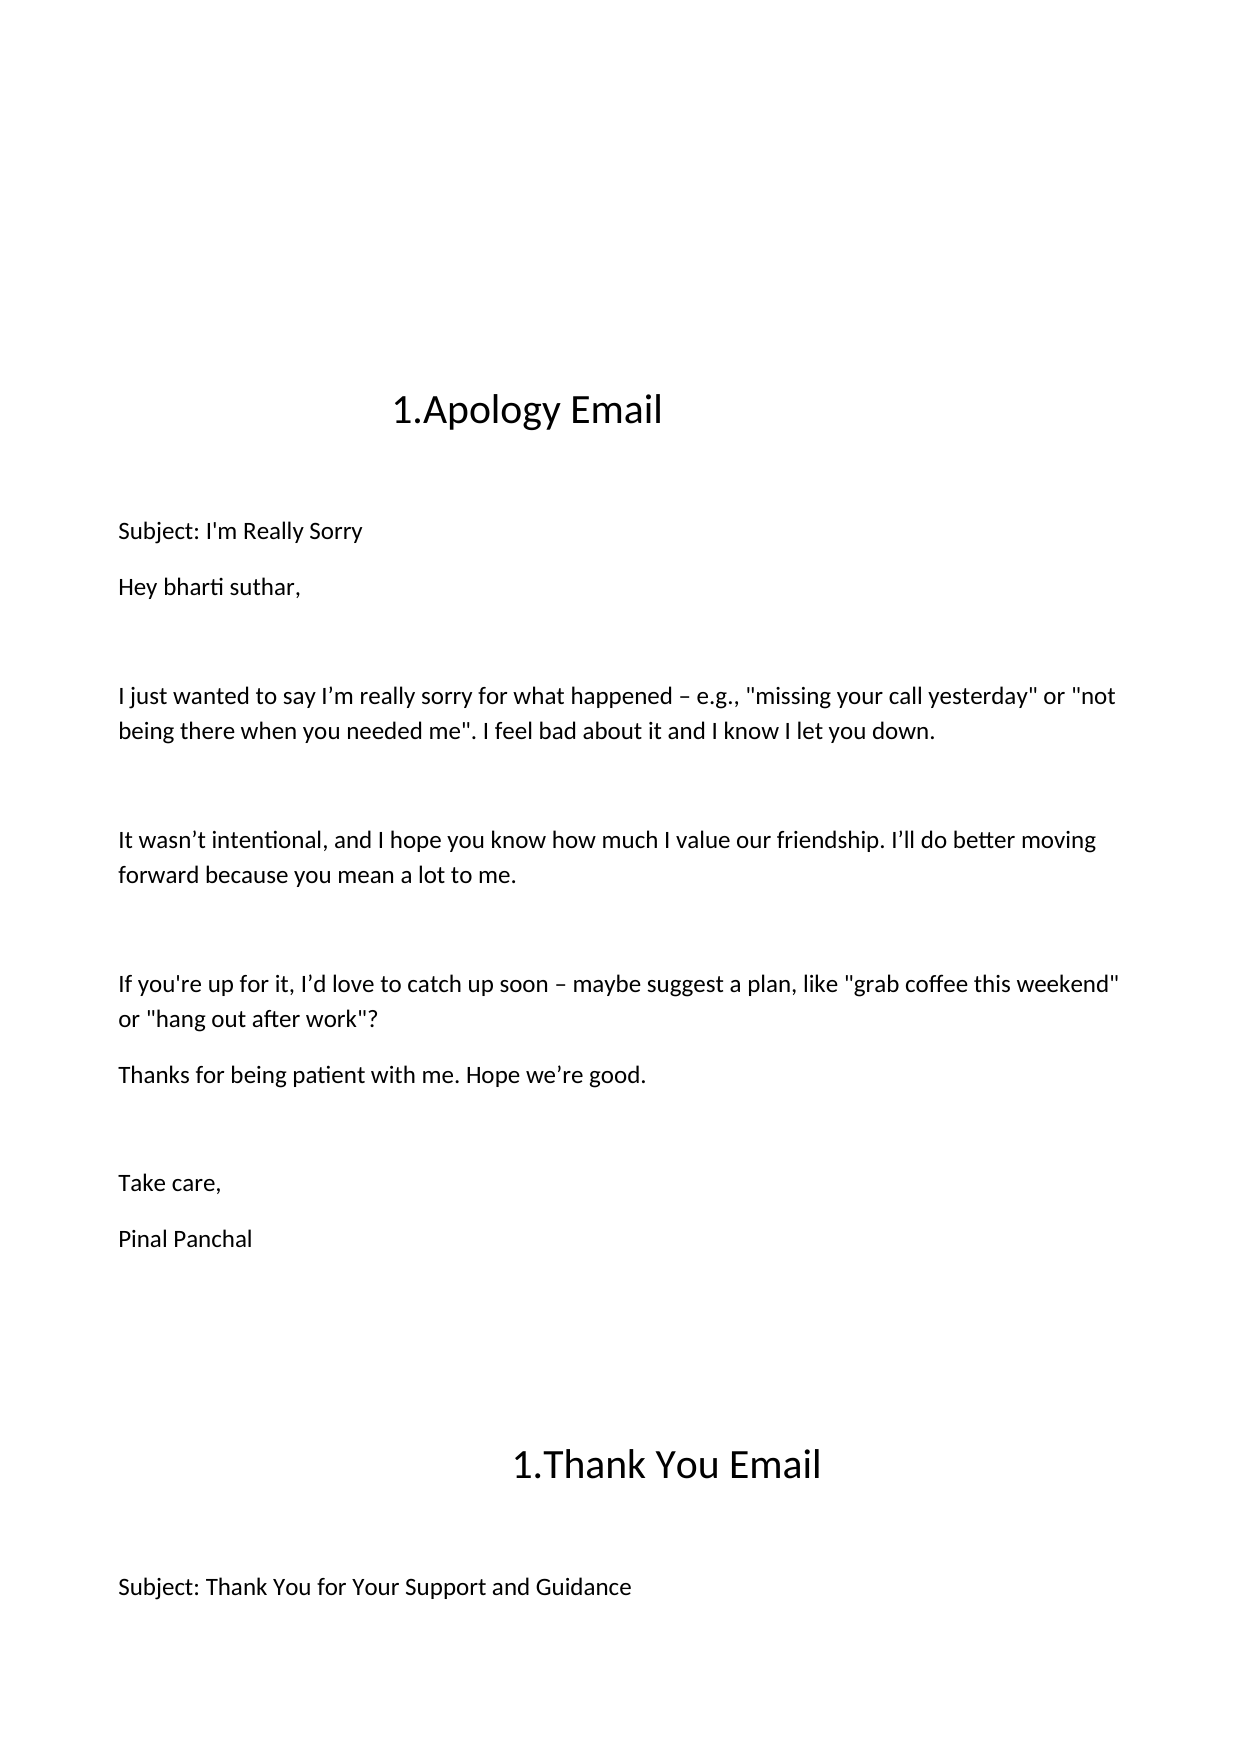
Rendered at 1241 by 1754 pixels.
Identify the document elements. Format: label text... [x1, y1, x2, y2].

text Subject: Thank You for Your Support and Guidance [118, 1571, 1122, 1601]
text If you're up for it, I’d love to catch up soon – maybe suggest a plan, like "grab coffee this weekend" or "hang out after work"? [118, 968, 1122, 1033]
text Take care, [118, 1168, 1122, 1198]
text Subject: I'm Really Sorry [118, 516, 1122, 546]
text I just wanted to say I’m really sorry for what happened – e.g., "missing your call yesterday" or "not being there when you needed me". I feel bad about it and I know I let you down. [118, 680, 1122, 746]
text 1.Apology Email [118, 383, 1122, 434]
text Hey bharti suthar, [118, 571, 1122, 602]
text Thanks for being patient with me. Hope we’re good. [118, 1059, 1122, 1089]
text Pinal Panchal [118, 1223, 1122, 1254]
text 1.Thank You Email [118, 1438, 1122, 1489]
text It wasn’t intentional, and I hope you know how much I value our friendship. I’ll do better moving forward because you mean a lot to me. [118, 824, 1122, 889]
